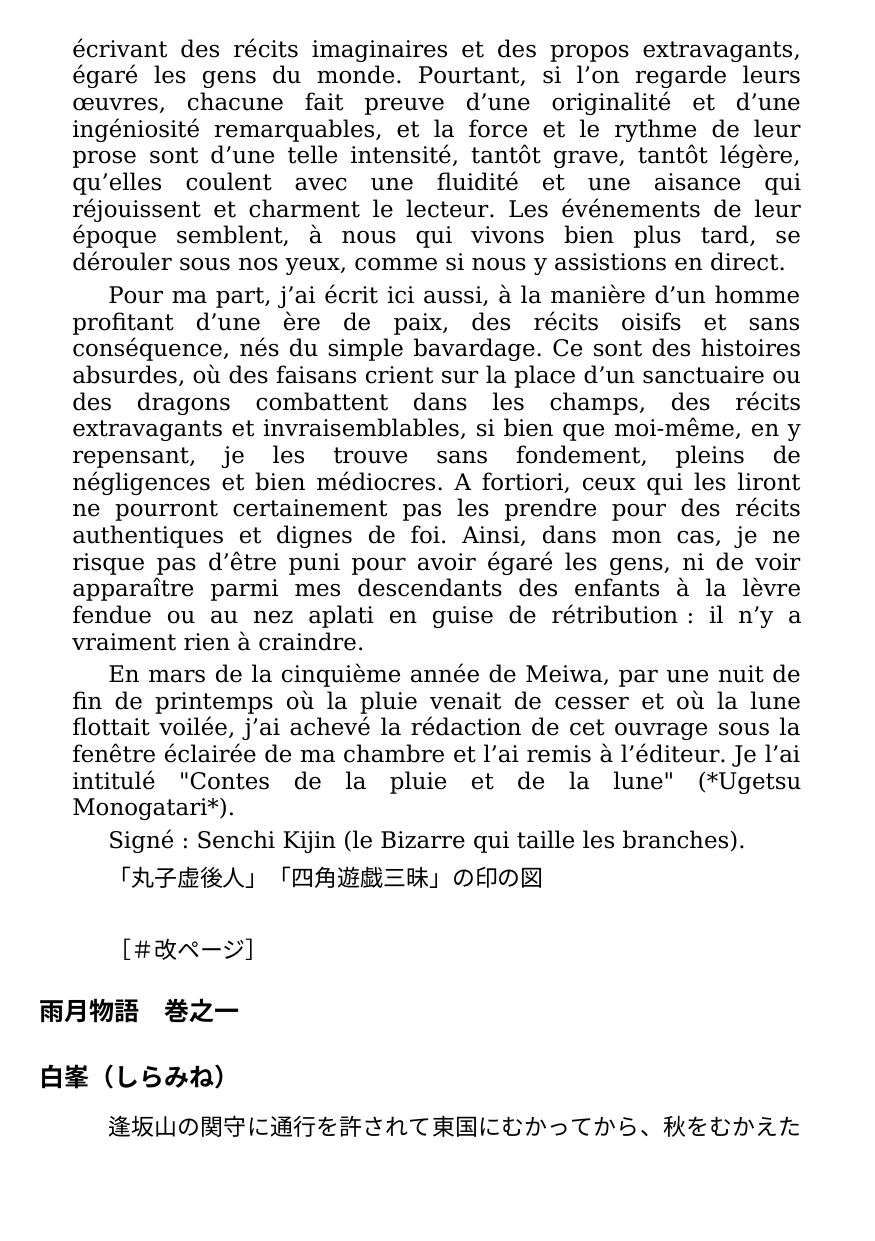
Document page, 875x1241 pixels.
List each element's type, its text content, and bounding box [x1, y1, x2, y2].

text ［＃改ページ］ [72, 932, 802, 965]
text 「丸子虚後人」「四角遊戯三昧」の印の図 [72, 860, 802, 893]
subtitle 雨月物語 巻之一 [36, 988, 838, 1028]
text Signé : Senchi Kijin (le Bizarre qui taille les branches). [72, 827, 802, 854]
subtitle 白峯（しらみね） [36, 1054, 838, 1097]
text En mars de la cinquième année de Meiwa, par une nuit de fin de printemps où la pluie venait de cesser et où la lune flottait voilée, j’ai achevé la rédaction de cet ouvrage sous la fenêtre éclairée de ma chambre et l’ai remis à l’éditeur. Je l’ai intitulé "Contes de la pluie et de la lune" (*Ugetsu Monogatari*). [72, 661, 802, 821]
text 逢坂山の関守に通行を許されて東国にむかってから、秋をむかえた [72, 1108, 802, 1142]
text écrivant des récits imaginaires et des propos extravagants, égaré les gens du monde. Pourtant, si l’on regarde leurs œuvres, chacune fait preuve d’une originalité et d’une ingéniosité remarquables, et la force et le rythme de leur prose sont d’une telle intensité, tantôt grave, tantôt légère, qu’elles coulent avec une fluidité et une aisance qui réjouissent et charment le lecteur. Les événements de leur époque semblent, à nous qui vivons bien plus tard, se dérouler sous nos yeux, comme si nous y assistions en direct. [72, 36, 802, 276]
text Pour ma part, j’ai écrit ici aussi, à la manière d’un homme profitant d’une ère de paix, des récits oisifs et sans conséquence, nés du simple bavardage. Ce sont des histoires absurdes, où des faisans crient sur la place d’un sanctuaire ou des dragons combattent dans les champs, des récits extravagants et invraisemblables, si bien que moi-même, en y repensant, je les trouve sans fondement, pleins de négligences et bien médiocres. A fortiori, ceux qui les liront ne pourront certainement pas les prendre pour des récits authentiques et dignes de foi. Ainsi, dans mon cas, je ne risque pas d’être puni pour avoir égaré les gens, ni de voir apparaître parmi mes descendants des enfants à la lèvre fendue ou au nez aplati en guise de rétribution : il n’y a vraiment rien à craindre. [72, 282, 802, 655]
